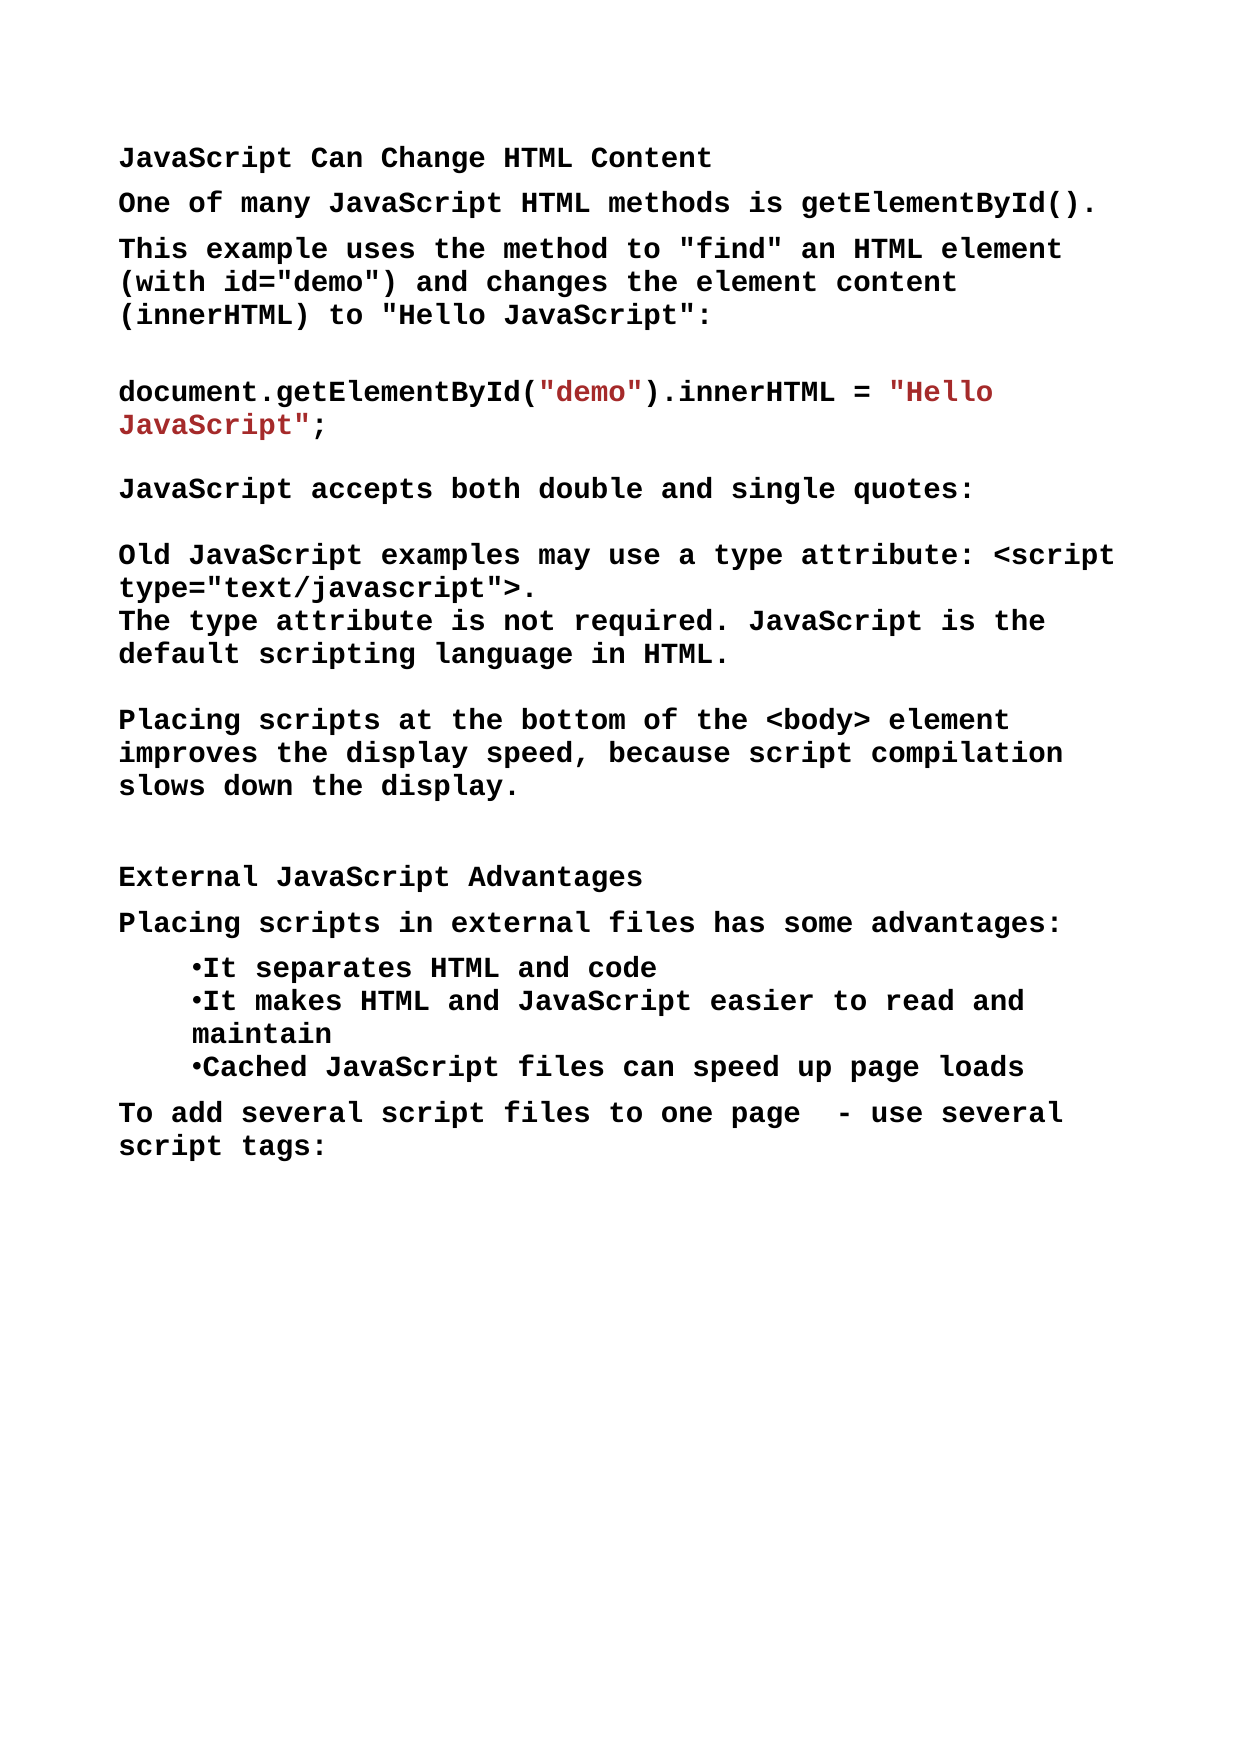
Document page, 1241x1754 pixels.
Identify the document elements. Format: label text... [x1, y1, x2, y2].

text JavaScript accepts both double and single quotes: [118, 474, 1122, 507]
text To add several script files to one page - use several script tags: [118, 1098, 1122, 1164]
list It makes HTML and JavaScript easier to read and maintain [118, 987, 1122, 1053]
list Cached JavaScript files can speed up page loads [118, 1053, 1122, 1086]
text This example uses the method to "find" an HTML element (with id="demo") and changes the element content (innerHTML) to "Hello JavaScript": [118, 234, 1122, 333]
text Placing scripts in external files has some advantages: [118, 908, 1122, 941]
subtitle External JavaScript Advantages [118, 862, 1122, 896]
list It separates HTML and code [118, 953, 1122, 987]
subtitle JavaScript Can Change HTML Content [118, 143, 1122, 176]
text document.getElementById("demo").innerHTML = "Hello JavaScript"; [118, 377, 1122, 443]
text One of many JavaScript HTML methods is getElementById(). [118, 189, 1122, 222]
text Old JavaScript examples may use a type attribute: <script type="text/javascript">. The type attribute is not required. JavaScript is the default scripting language in HTML. [118, 540, 1122, 672]
text Placing scripts at the bottom of the <body> element improves the display speed, because script compilation slows down the display. [118, 705, 1122, 804]
